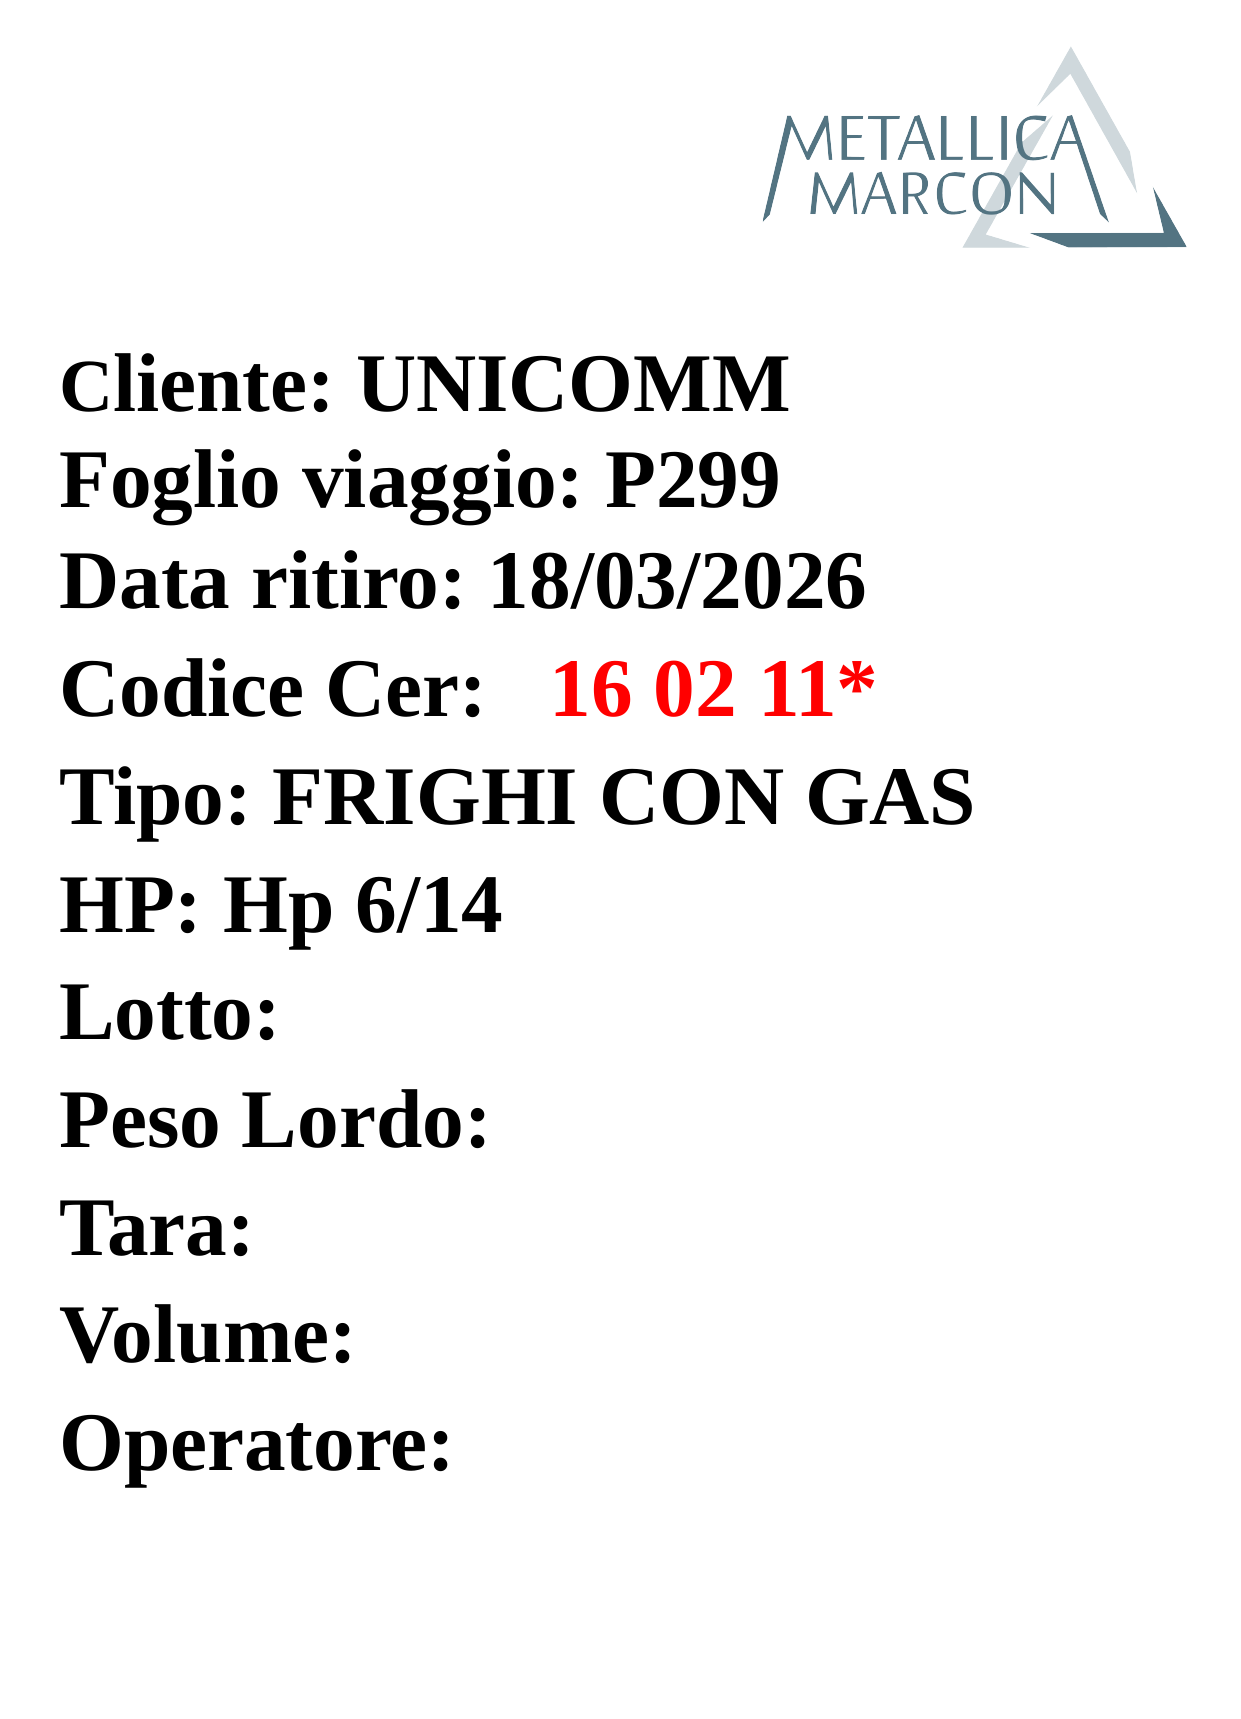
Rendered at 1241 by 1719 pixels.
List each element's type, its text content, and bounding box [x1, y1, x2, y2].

text Lotto: [59, 962, 1181, 1058]
text Tara: [59, 1177, 1181, 1273]
text Cliente: UNICOMM [59, 333, 1181, 429]
text Operatore: [59, 1393, 1181, 1488]
text Foglio viaggio: P299 [59, 429, 1181, 525]
text Peso Lordo: [59, 1069, 1181, 1165]
text Codice Cer: 16 02 11* [59, 639, 1181, 734]
text HP: Hp 6/14 [59, 854, 1181, 950]
text Tipo: FRIGHI CON GAS [59, 746, 1181, 842]
text Data ritiro: 18/03/2026 [59, 531, 1181, 627]
picture [762, 46, 1187, 248]
text Volume: [59, 1285, 1181, 1381]
